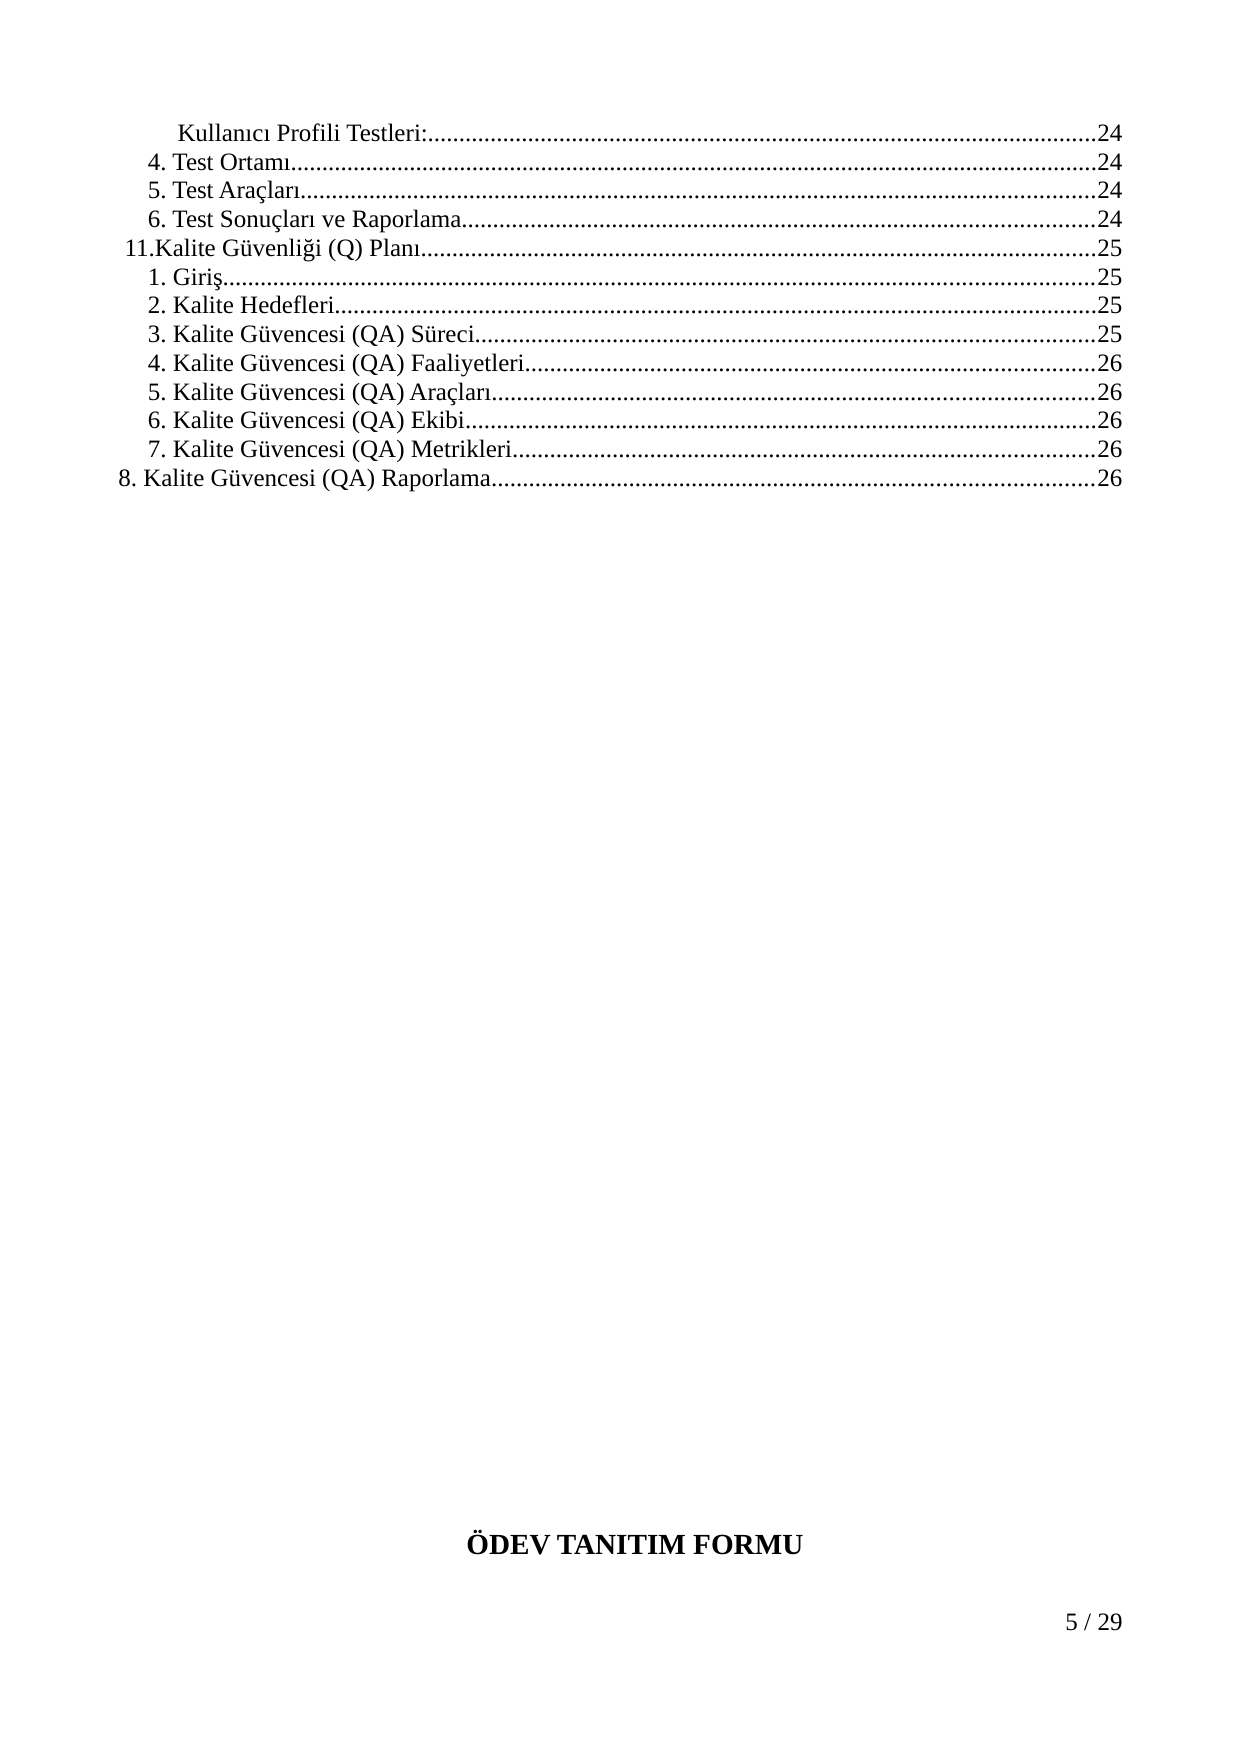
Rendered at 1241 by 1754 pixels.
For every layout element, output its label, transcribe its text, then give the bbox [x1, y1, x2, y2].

text 8. Kalite Güvencesi (QA) Raporlama 26 [118, 463, 1122, 492]
text ÖDEV TANITIM FORMU [118, 1527, 1122, 1560]
text 1. Giriş 25 [148, 262, 1122, 291]
text 6. Test Sonuçları ve Raporlama 24 [148, 204, 1122, 233]
text Kullanıcı Profili Testleri: 24 [177, 118, 1122, 147]
text 3. Kalite Güvencesi (QA) Süreci 25 [148, 319, 1122, 348]
text 4. Test Ortamı 24 [148, 147, 1122, 176]
text 6. Kalite Güvencesi (QA) Ekibi 26 [148, 406, 1122, 434]
text 11.Kalite Güvenliği (Q) Planı 25 [118, 233, 1122, 262]
text 2. Kalite Hedefleri 25 [148, 291, 1122, 319]
text 7. Kalite Güvencesi (QA) Metrikleri 26 [148, 434, 1122, 463]
text 5. Kalite Güvencesi (QA) Araçları 26 [148, 377, 1122, 406]
text 5. Test Araçları 24 [148, 176, 1122, 204]
text 4. Kalite Güvencesi (QA) Faaliyetleri 26 [148, 348, 1122, 377]
